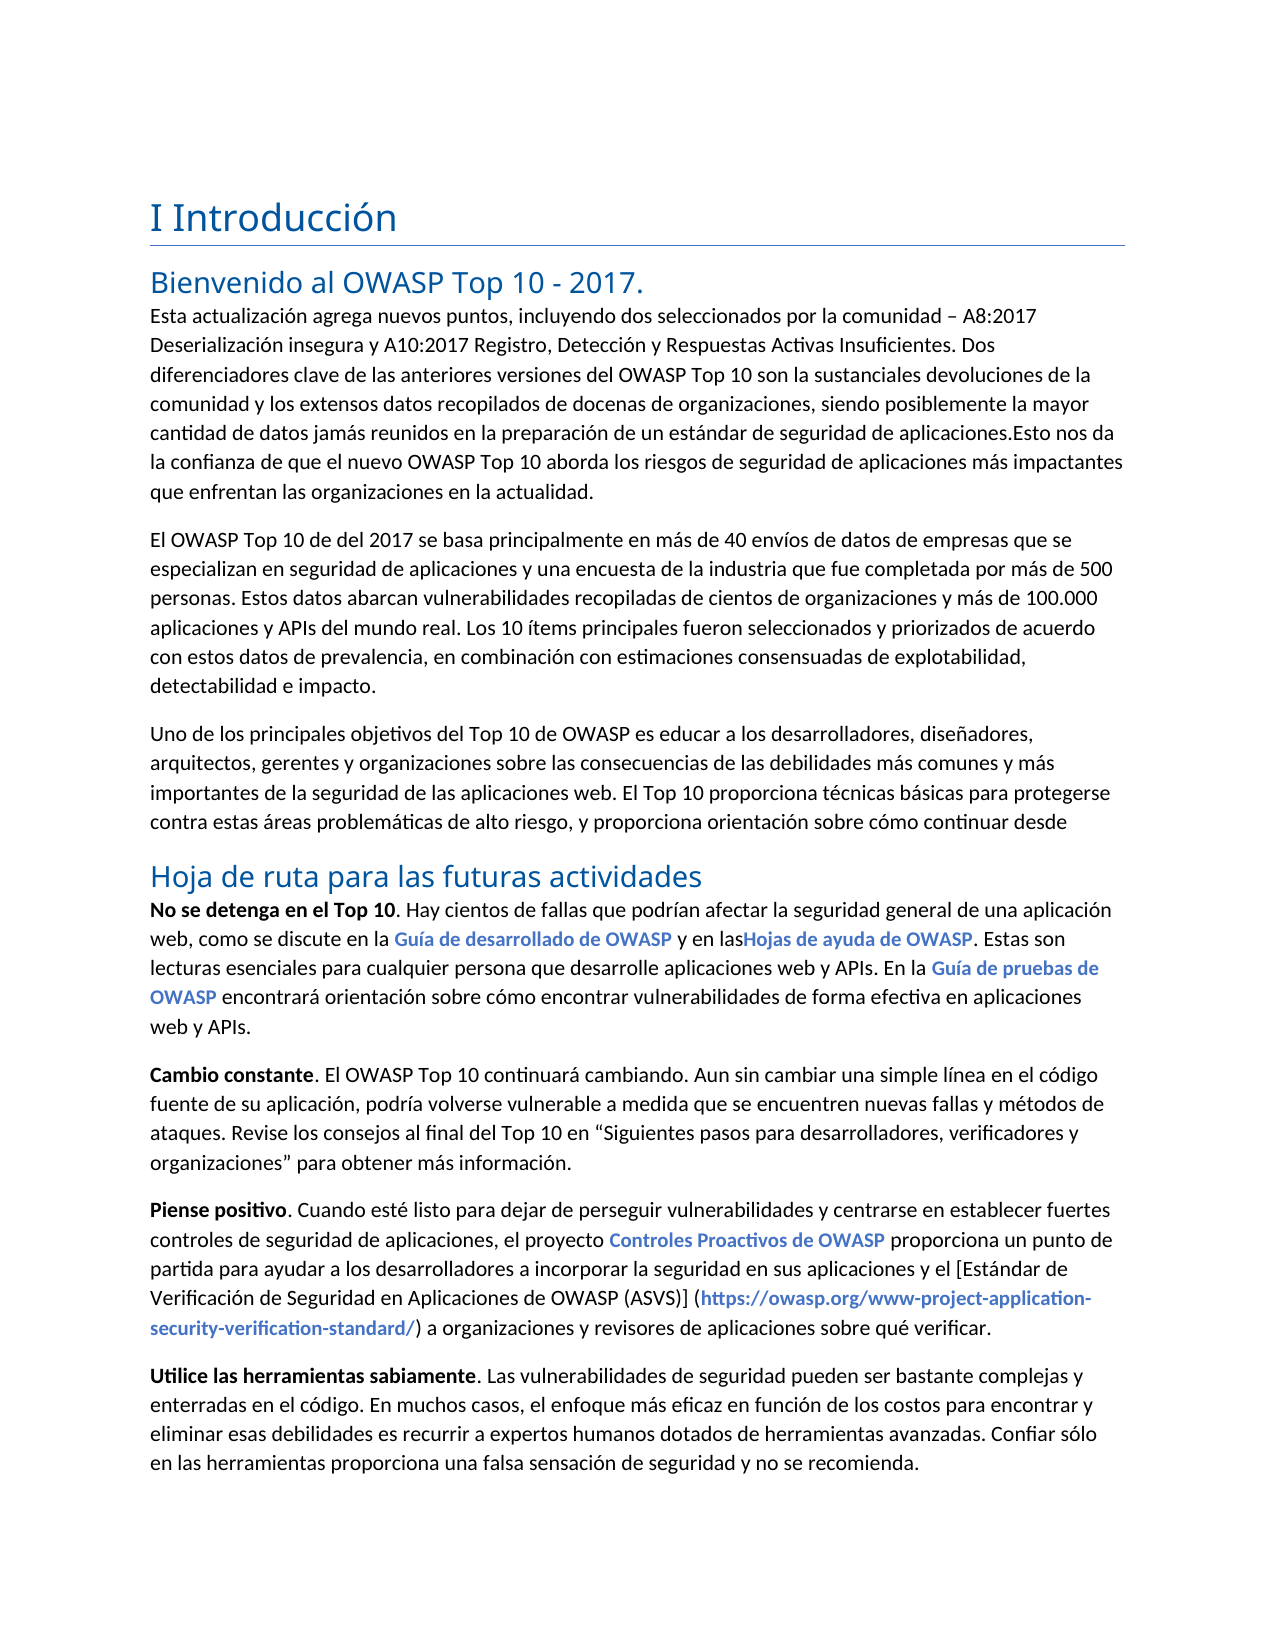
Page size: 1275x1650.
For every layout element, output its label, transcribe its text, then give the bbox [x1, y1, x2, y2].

text Piense positivo. Cuando esté listo para dejar de perseguir vulnerabilidades y centrarse en establecer fuertes controles de seguridad de aplicaciones, el proyecto Controles Proactivos de OWASP proporciona un punto de partida para ayudar a los desarrolladores a incorporar la seguridad en sus aplicaciones y el [Estándar de Verificación de Seguridad en Aplicaciones de OWASP (ASVS)] (https://owasp.org/www-project-application-security-verification-standard/) a organizaciones y revisores de aplicaciones sobre qué verificar. [150, 1197, 1125, 1340]
text Uno de los principales objetivos del Top 10 de OWASP es educar a los desarrolladores, diseñadores, arquitectos, gerentes y organizaciones sobre las consecuencias de las debilidades más comunes y más importantes de la seguridad de las aplicaciones web. El Top 10 proporciona técnicas básicas para protegerse contra estas áreas problemáticas de alto riesgo, y proporciona orientación sobre cómo continuar desde [150, 720, 1125, 835]
text Utilice las herramientas sabiamente. Las vulnerabilidades de seguridad pueden ser bastante complejas y enterradas en el código. En muchos casos, el enfoque más eficaz en función de los costos para encontrar y eliminar esas debilidades es recurrir a expertos humanos dotados de herramientas avanzadas. Confiar sólo en las herramientas proporciona una falsa sensación de seguridad y no se recomienda. [150, 1362, 1125, 1476]
text No se detenga en el Top 10. Hay cientos de fallas que podrían afectar la seguridad general de una aplicación web, como se discute en la Guía de desarrollado de OWASP y en lasHojas de ayuda de OWASP. Estas son lecturas esenciales para cualquier persona que desarrolle aplicaciones web y APIs. En la Guía de pruebas de OWASP encontrará orientación sobre cómo encontrar vulnerabilidades de forma efectiva en aplicaciones web y APIs. [150, 896, 1125, 1039]
subtitle I Introducción [150, 192, 1125, 245]
text Cambio constante. El OWASP Top 10 continuará cambiando. Aun sin cambiar una simple línea en el código fuente de su aplicación, podría volverse vulnerable a medida que se encuentren nuevas fallas y métodos de ataques. Revise los consejos al final del Top 10 en “Siguientes pasos para desarrolladores, verificadores y organizaciones” para obtener más información. [150, 1061, 1125, 1175]
text El OWASP Top 10 de del 2017 se basa principalmente en más de 40 envíos de datos de empresas que se especializan en seguridad de aplicaciones y una encuesta de la industria que fue completada por más de 500 personas. Estos datos abarcan vulnerabilidades recopiladas de cientos de organizaciones y más de 100.000 aplicaciones y APIs del mundo real. Los 10 ítems principales fueron seleccionados y priorizados de acuerdo con estos datos de prevalencia, en combinación con estimaciones consensuadas de explotabilidad, detectabilidad e impacto. [150, 526, 1125, 699]
subtitle Bienvenido al OWASP Top 10 - 2017. [150, 262, 1125, 302]
subtitle Hoja de ruta para las futuras actividades [150, 856, 1125, 896]
text Esta actualización agrega nuevos puntos, incluyendo dos seleccionados por la comunidad – A8:2017 Deserialización insegura y A10:2017 Registro, Detección y Respuestas Activas Insuficientes. Dos diferenciadores clave de las anteriores versiones del OWASP Top 10 son la sustanciales devoluciones de la comunidad y los extensos datos recopilados de docenas de organizaciones, siendo posiblemente la mayor cantidad de datos jamás reunidos en la preparación de un estándar de seguridad de aplicaciones.Esto nos da la confianza de que el nuevo OWASP Top 10 aborda los riesgos de seguridad de aplicaciones más impactantes que enfrentan las organizaciones en la actualidad. [150, 302, 1125, 504]
